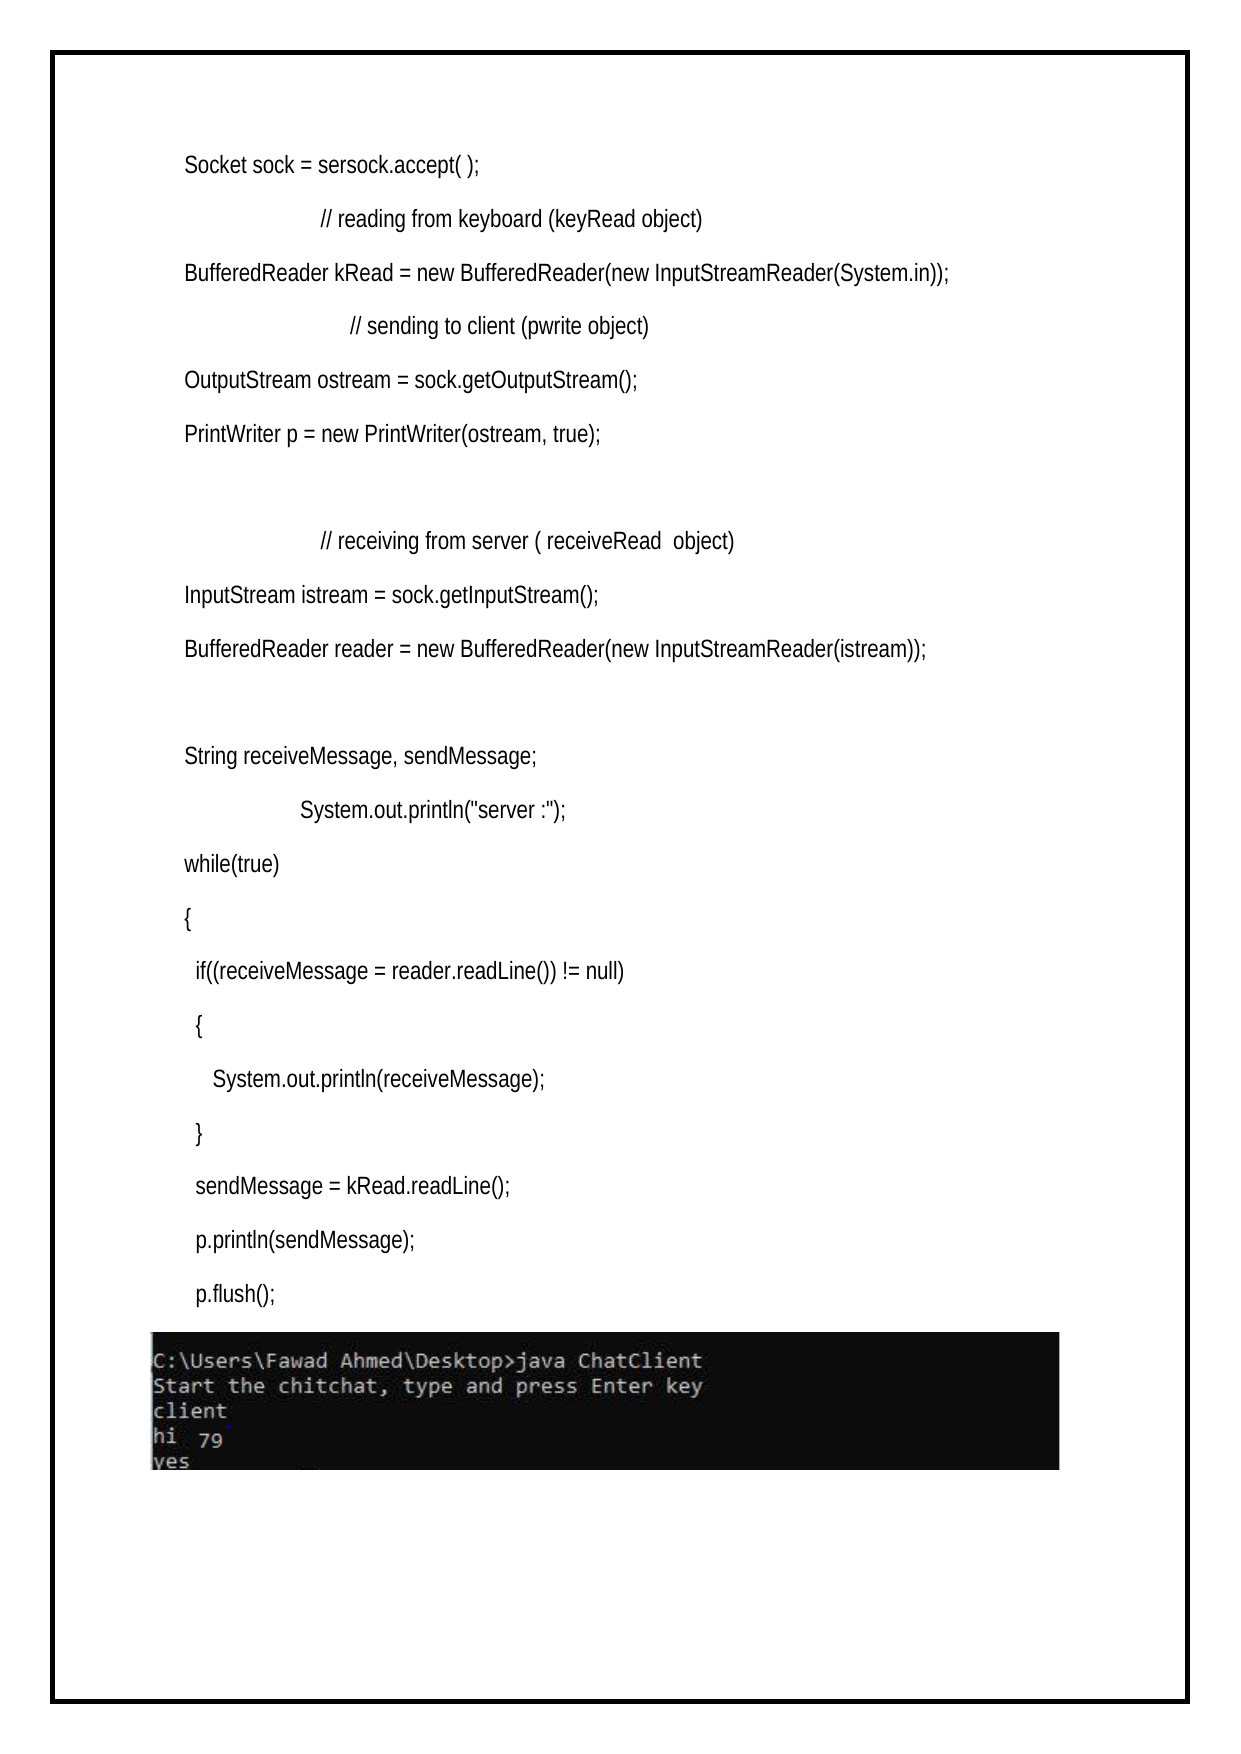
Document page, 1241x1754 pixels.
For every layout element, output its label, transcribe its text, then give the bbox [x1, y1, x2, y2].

text // sending to client (pwrite object) [150, 311, 1090, 340]
text // reading from keyboard (keyRead object) [150, 204, 1090, 232]
text InputStream istream = sock.getInputStream(); [150, 580, 1090, 609]
text BufferedReader kRead = new BufferedReader(new InputStreamReader(System.in)); [150, 257, 1090, 286]
text { [150, 902, 1090, 931]
text OutputStream ostream = sock.getOutputStream(); [150, 365, 1090, 394]
text while(true) [150, 849, 1090, 877]
text } [150, 1117, 1090, 1146]
text p.println(sendMessage); [150, 1225, 1090, 1254]
text sendMessage = kRead.readLine(); [150, 1171, 1090, 1200]
text System.out.println(receiveMessage); [150, 1064, 1090, 1092]
text Socket sock = sersock.accept( ); [150, 150, 1090, 179]
text if((receiveMessage = reader.readLine()) != null) [150, 956, 1090, 985]
text BufferedReader reader = new BufferedReader(new InputStreamReader(istream)); [150, 634, 1090, 662]
text // receiving from server ( receiveRead object) [150, 526, 1090, 555]
text System.out.println("server :"); [150, 795, 1090, 824]
text { [150, 1010, 1090, 1039]
text PrintWriter p = new PrintWriter(ostream, true); [150, 419, 1090, 447]
text String receiveMessage, sendMessage; [150, 741, 1090, 770]
text p.flush(); [150, 1279, 1090, 1307]
